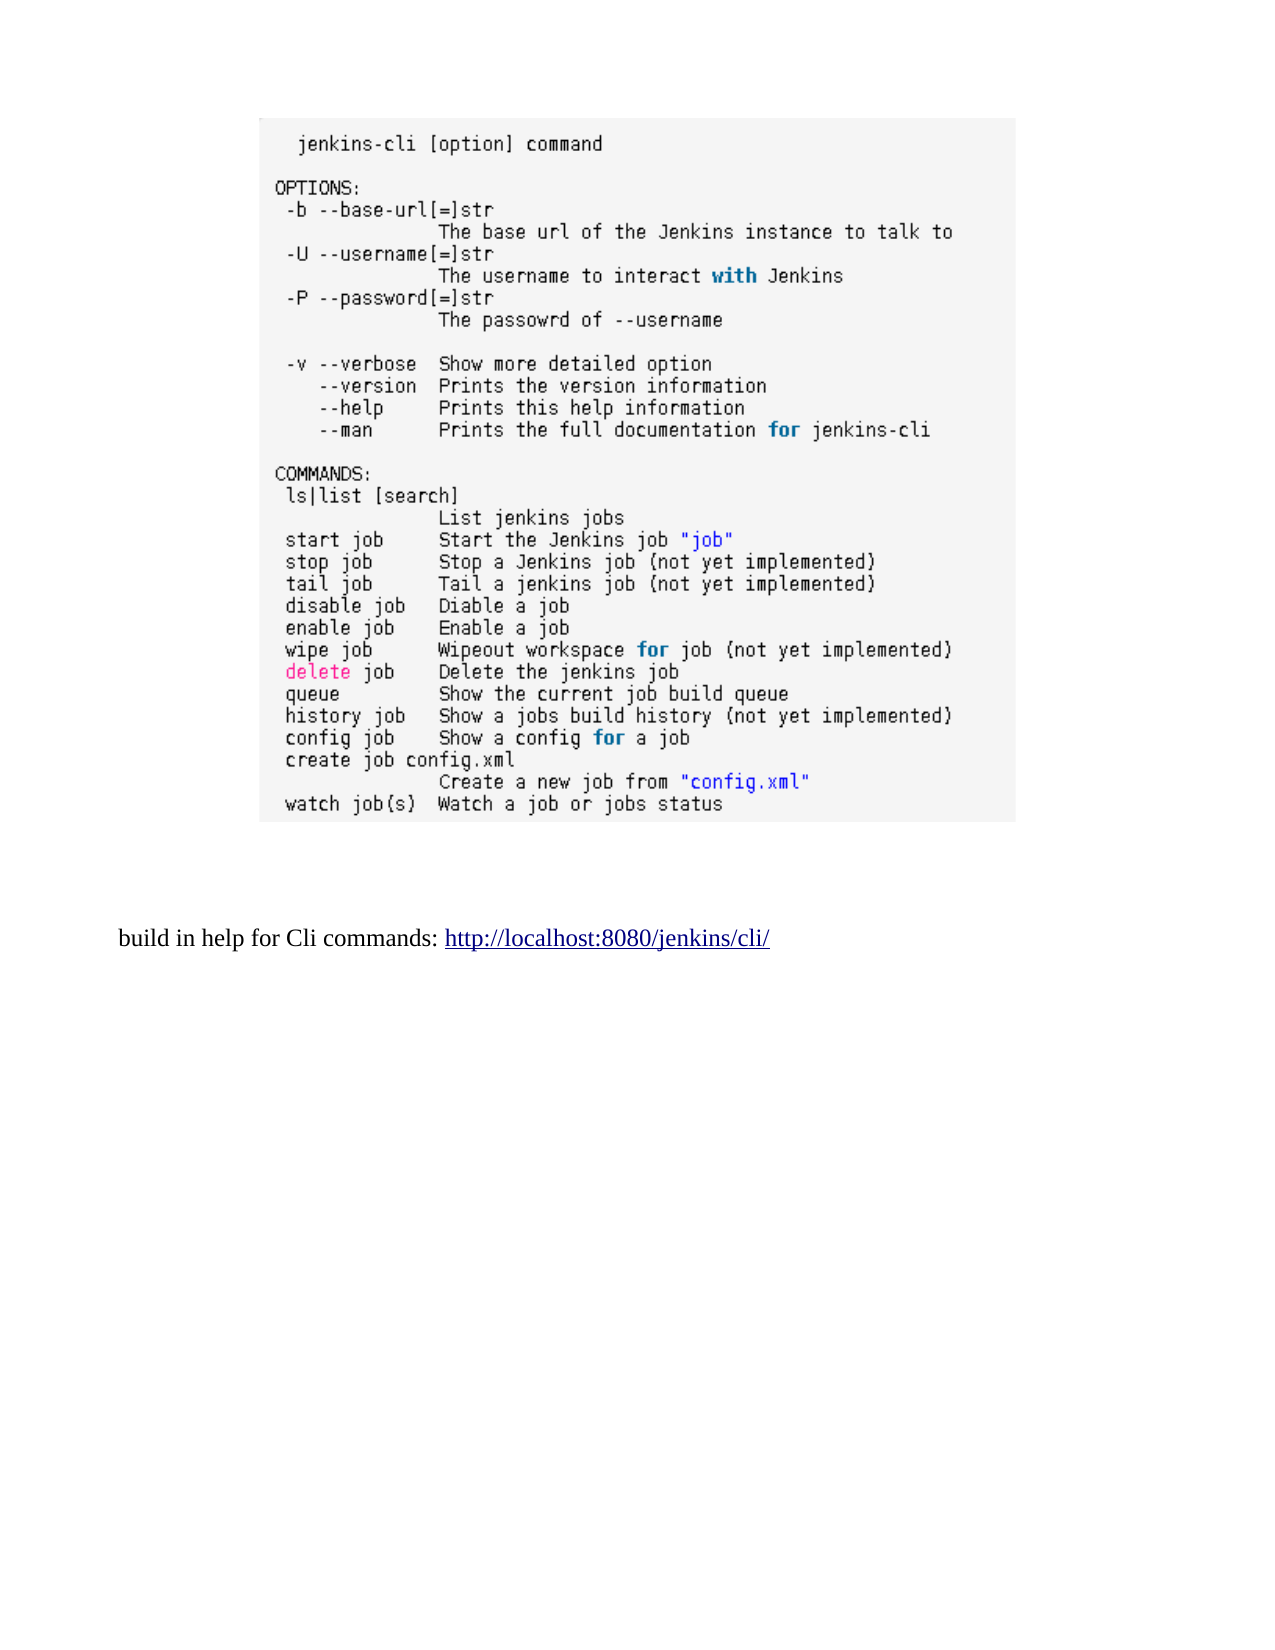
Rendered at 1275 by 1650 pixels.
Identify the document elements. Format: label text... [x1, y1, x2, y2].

text build in help for Cli commands: http://localhost:8080/jenkins/cli/ [118, 923, 1157, 952]
